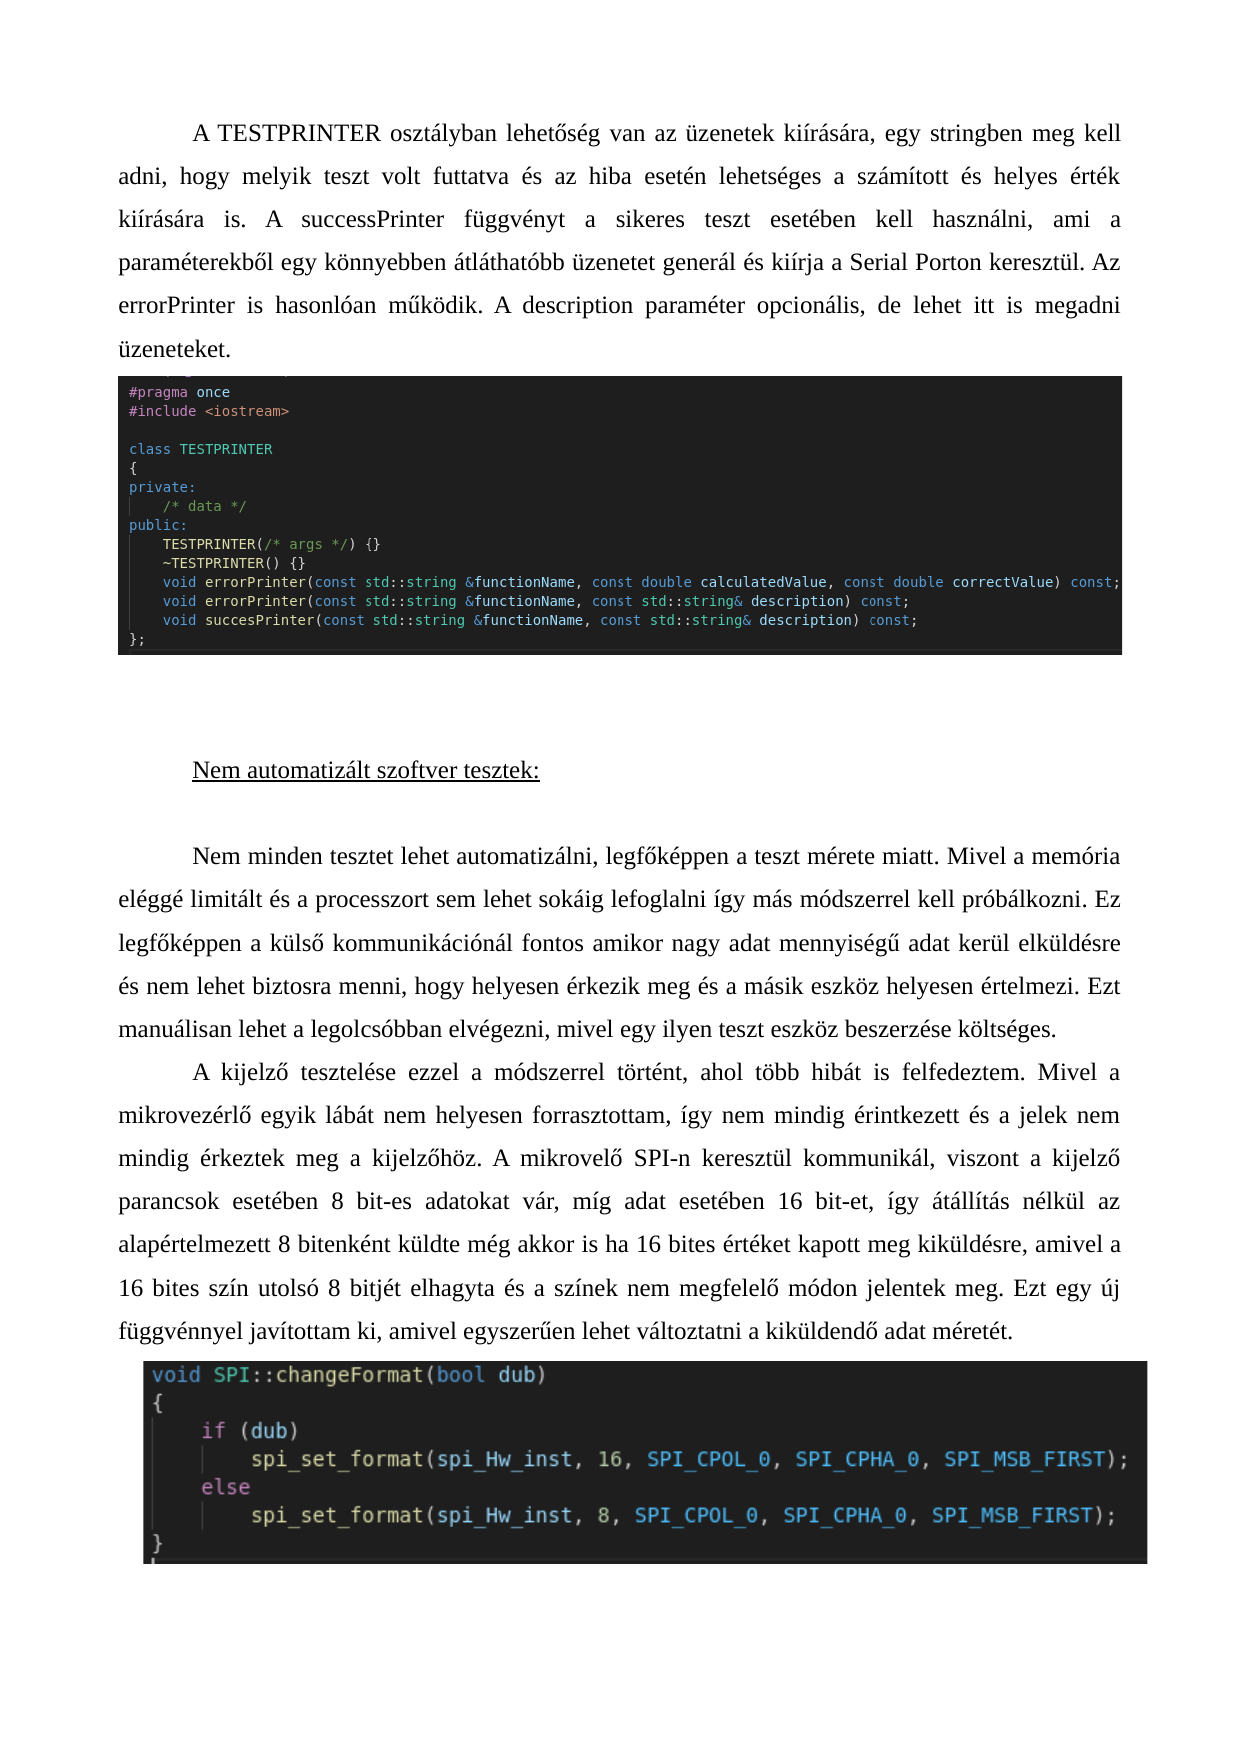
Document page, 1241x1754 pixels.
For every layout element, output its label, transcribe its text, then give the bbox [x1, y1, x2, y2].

text A TESTPRINTER osztályban lehetőség van az üzenetek kiírására, egy stringben meg kell adni, hogy melyik teszt volt futtatva és az hiba esetén lehetséges a számított és helyes érték kiírására is. A successPrinter függvényt a sikeres teszt esetében kell használni, ami a paraméterekből egy könnyebben átláthatóbb üzenetet generál és kiírja a Serial Porton keresztül. Az errorPrinter is hasonlóan működik. A description paraméter opcionális, de lehet itt is megadni üzeneteket. [118, 118, 1122, 362]
picture [143, 1361, 1148, 1564]
text Nem automatizált szoftver tesztek: [118, 755, 1122, 784]
text Nem minden tesztet lehet automatizálni, legfőképpen a teszt mérete miatt. Mivel a memória eléggé limitált és a processzort sem lehet sokáig lefoglalni így más módszerrel kell próbálkozni. Ez legfőképpen a külső kommunikációnál fontos amikor nagy adat mennyiségű adat kerül elküldésre és nem lehet biztosra menni, hogy helyesen érkezik meg és a másik eszköz helyesen értelmezi. Ezt manuálisan lehet a legolcsóbban elvégezni, mivel egy ilyen teszt eszköz beszerzése költséges. [118, 841, 1122, 1043]
text A kijelző tesztelése ezzel a módszerrel történt, ahol több hibát is felfedeztem. Mivel a mikrovezérlő egyik lábát nem helyesen forrasztottam, így nem mindig érintkezett és a jelek nem mindig érkeztek meg a kijelzőhöz. A mikrovelő SPI-n keresztül kommunikál, viszont a kijelző parancsok esetében 8 bit-es adatokat vár, míg adat esetében 16 bit-et, így átállítás nélkül az alapértelmezett 8 bitenként küldte még akkor is ha 16 bites értéket kapott meg kiküldésre, amivel a 16 bites szín utolsó 8 bitjét elhagyta és a színek nem megfelelő módon jelentek meg. Ezt egy új függvénnyel javítottam ki, amivel egyszerűen lehet változtatni a kiküldendő adat méretét. [118, 1057, 1122, 1344]
picture [118, 376, 1123, 655]
